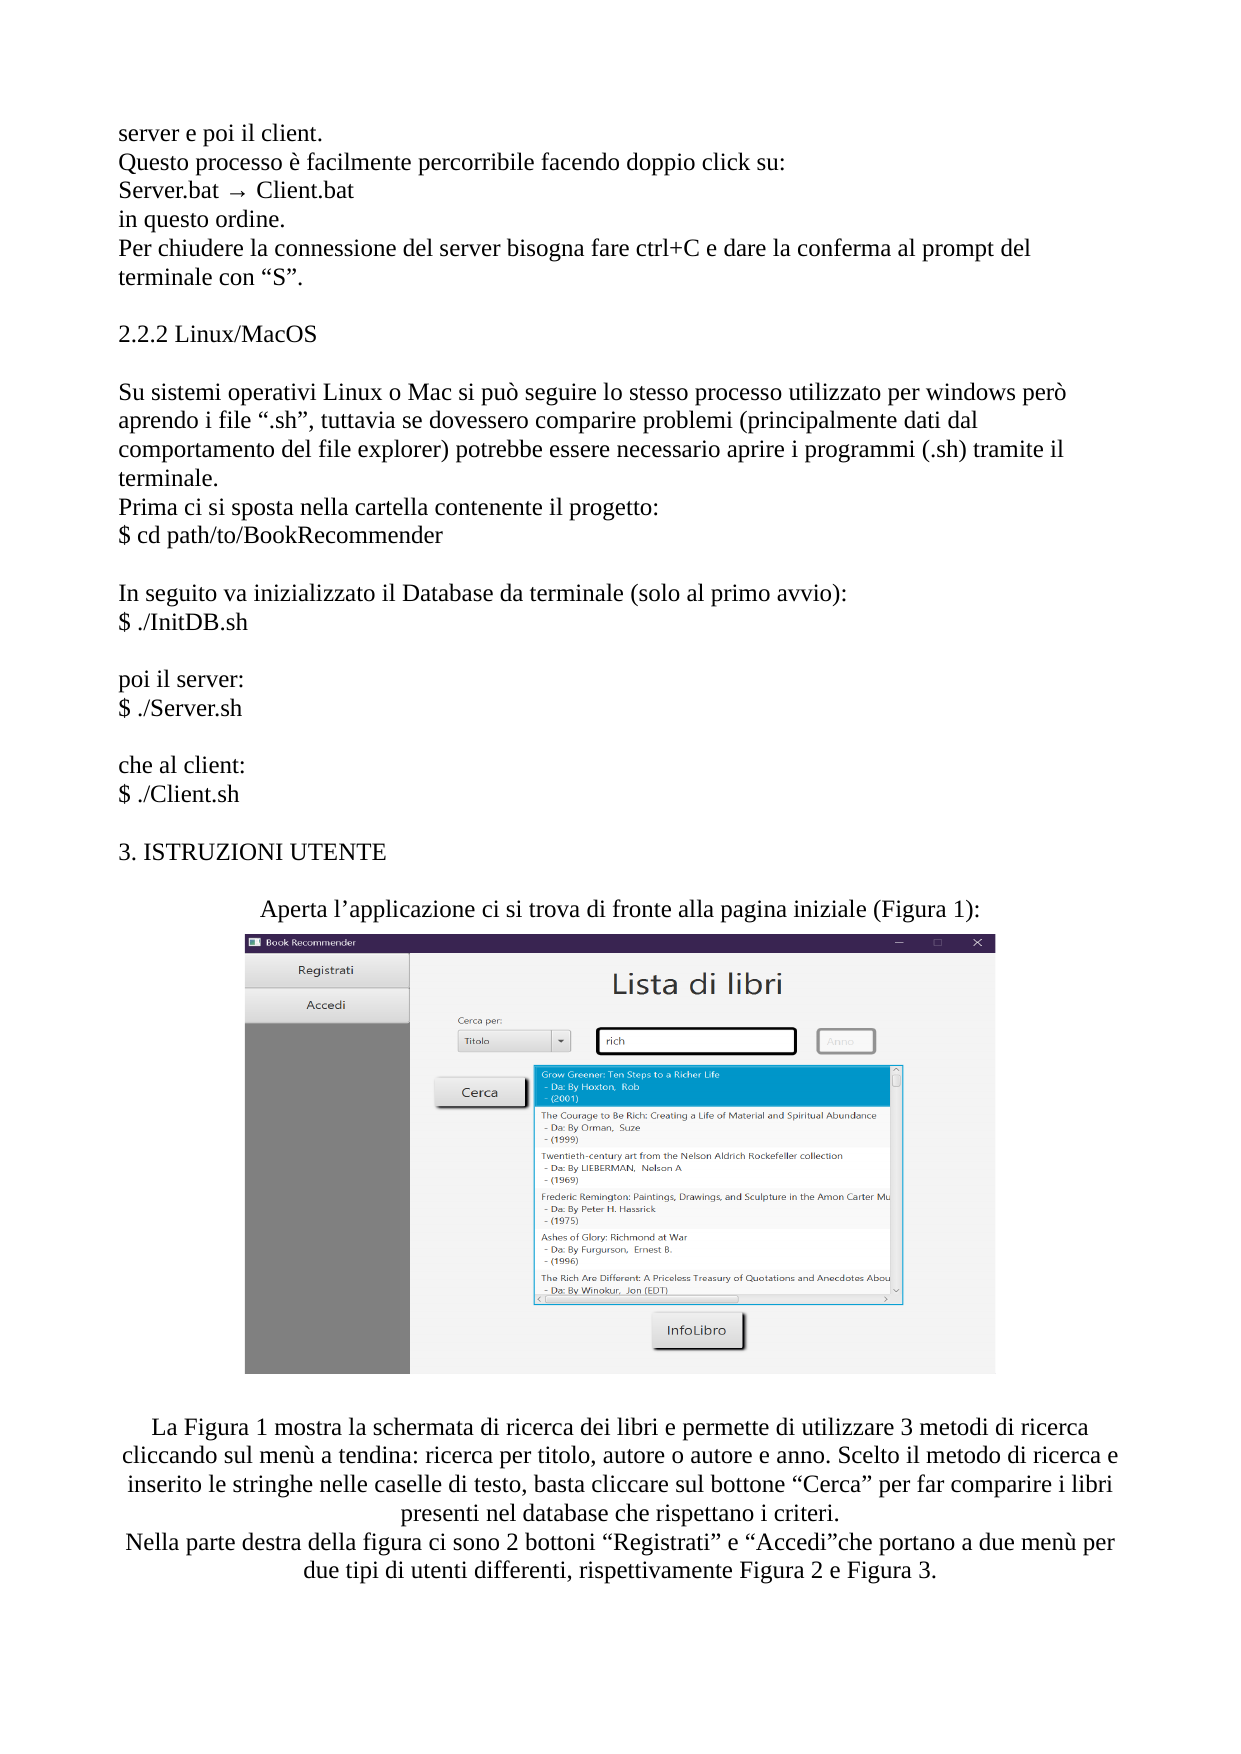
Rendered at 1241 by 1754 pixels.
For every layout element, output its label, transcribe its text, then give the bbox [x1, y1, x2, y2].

text In seguito va inizializzato il Database da terminale (solo al primo avvio): [118, 578, 1122, 607]
text Nella parte destra della figura ci sono 2 bottoni “Registrati” e “Accedi”che portano a due menù per due tipi di utenti differenti, rispettivamente Figura 2 e Figura 3. [118, 1527, 1122, 1584]
text $ ./Client.sh [118, 779, 1122, 808]
text Aperta l’applicazione ci si trova di fronte alla pagina iniziale (Figura 1): [118, 894, 1122, 923]
picture [244, 934, 996, 1374]
text poi il server: [118, 664, 1122, 693]
text $ ./InitDB.sh [118, 607, 1122, 636]
text server e poi il client. Questo processo è facilmente percorribile facendo doppio click su: [118, 118, 1122, 176]
text Per chiudere la connessione del server bisogna fare ctrl+C e dare la conferma al prompt del terminale con “S”. [118, 233, 1122, 291]
text in questo ordine. [118, 204, 1122, 233]
text 2.2.2 Linux/MacOS [118, 319, 1122, 348]
text Prima ci si sposta nella cartella contenente il progetto: [118, 492, 1122, 521]
text Su sistemi operativi Linux o Mac si può seguire lo stesso processo utilizzato per windows però aprendo i file “.sh”, tuttavia se dovessero comparire problemi (principalmente dati dal comportamento del file explorer) potrebbe essere necessario aprire i programmi (.sh) tramite il terminale. [118, 377, 1122, 492]
text 3. ISTRUZIONI UTENTE [118, 837, 1122, 866]
text $ cd path/to/BookRecommender [118, 521, 1122, 549]
text La Figura 1 mostra la schermata di ricerca dei libri e permette di utilizzare 3 metodi di ricerca cliccando sul menù a tendina: ricerca per titolo, autore o autore e anno. Scelto il metodo di ricerca e inserito le stringhe nelle caselle di testo, basta cliccare sul bottone “Cerca” per far comparire i libri presenti nel database che rispettano i criteri. [118, 1412, 1122, 1527]
text Server.bat → Client.bat [118, 176, 1122, 204]
text $ ./Server.sh [118, 693, 1122, 722]
text che al client: [118, 751, 1122, 779]
